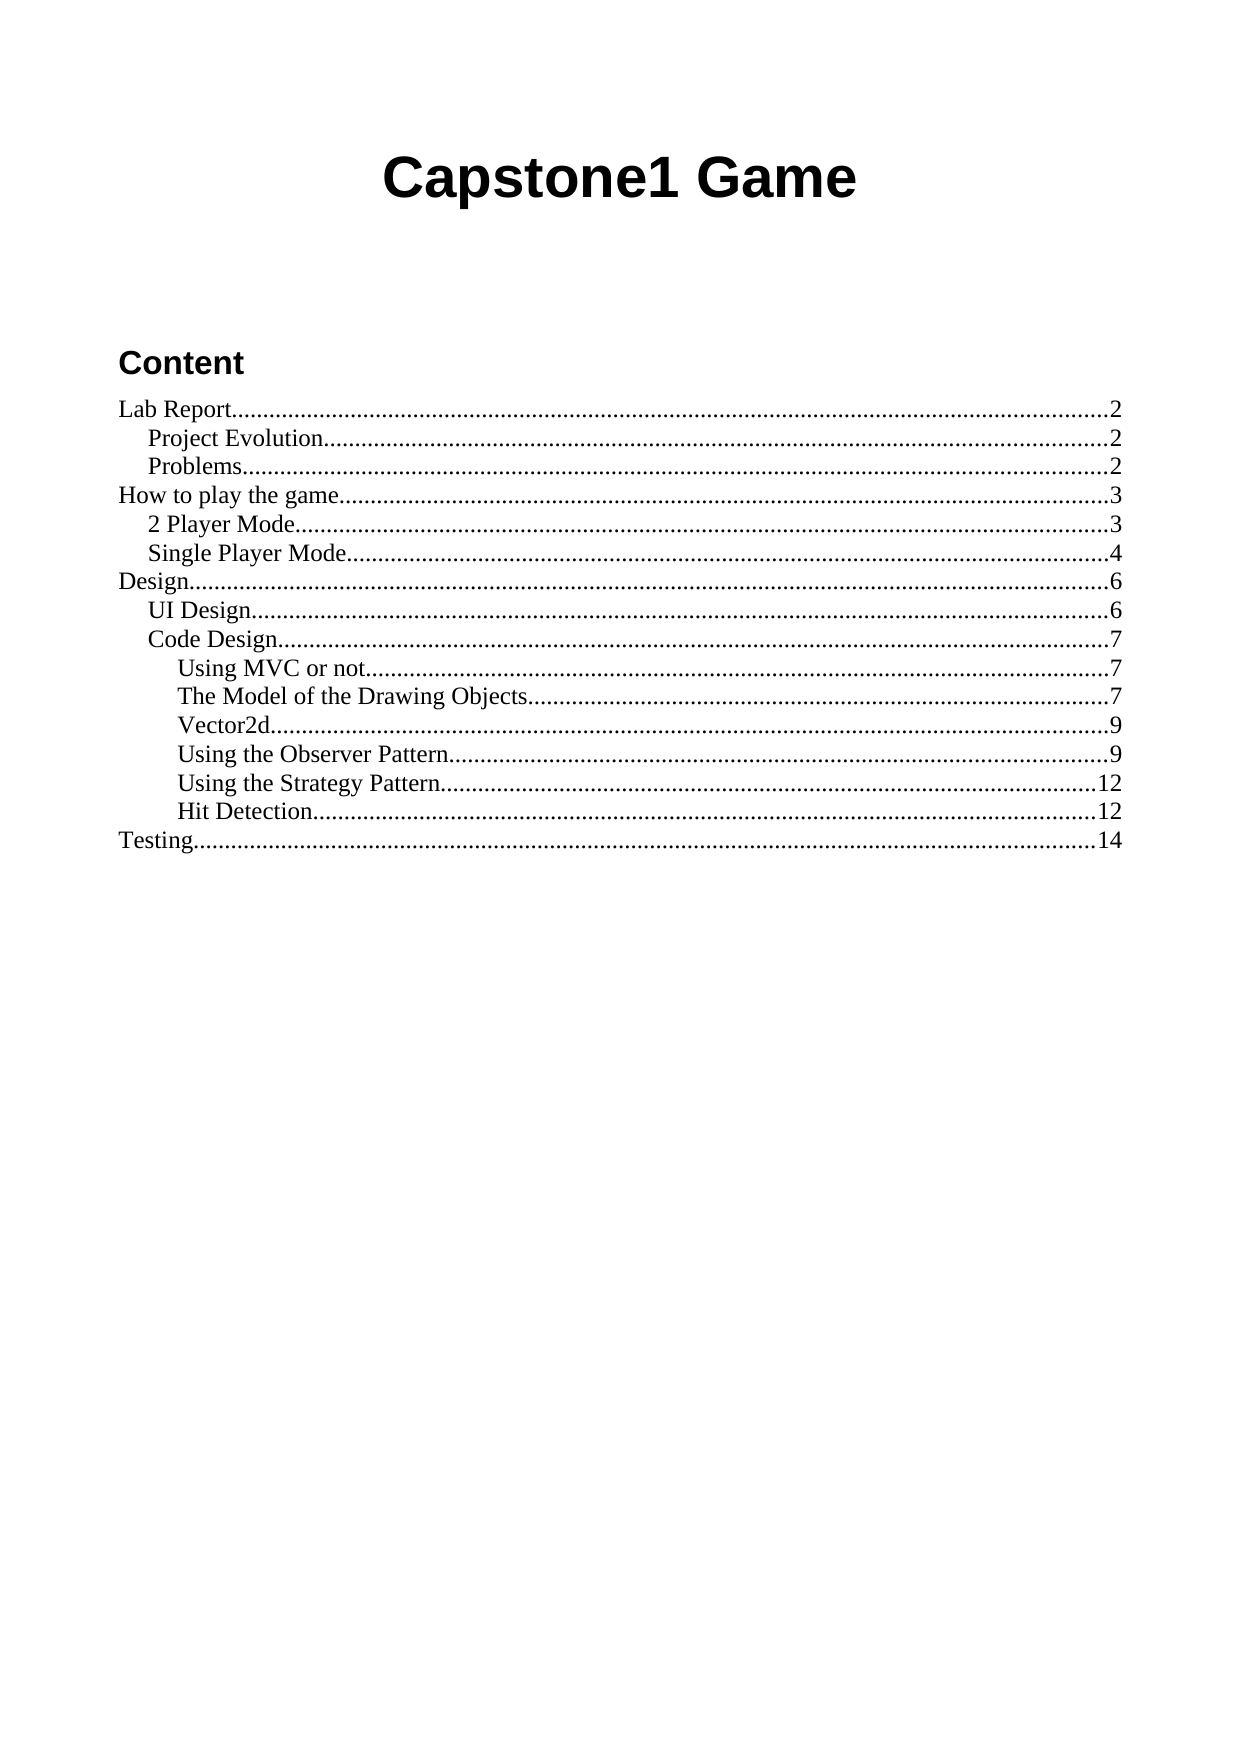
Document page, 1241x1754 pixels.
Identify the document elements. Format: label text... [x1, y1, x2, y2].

text 2 Player Mode 3 [148, 509, 1122, 538]
text Using the Observer Pattern 9 [177, 739, 1122, 768]
text Hit Detection 12 [177, 796, 1122, 825]
text Testing 14 [118, 825, 1122, 854]
text Single Player Mode 4 [148, 538, 1122, 566]
text How to play the game 3 [118, 480, 1122, 509]
text UI Design 6 [148, 595, 1122, 624]
text The Model of the Drawing Objects 7 [177, 681, 1122, 710]
text Project Evolution 2 [148, 423, 1122, 451]
text Vector2d 9 [177, 710, 1122, 739]
subtitle Content [118, 343, 1122, 381]
text Design 6 [118, 566, 1122, 595]
text Using MVC or not 7 [177, 653, 1122, 681]
title Capstone1 Game [118, 143, 1122, 210]
text Code Design 7 [148, 624, 1122, 653]
text Lab Report 2 [118, 394, 1122, 423]
text Using the Strategy Pattern 12 [177, 768, 1122, 796]
text Problems 2 [148, 451, 1122, 480]
